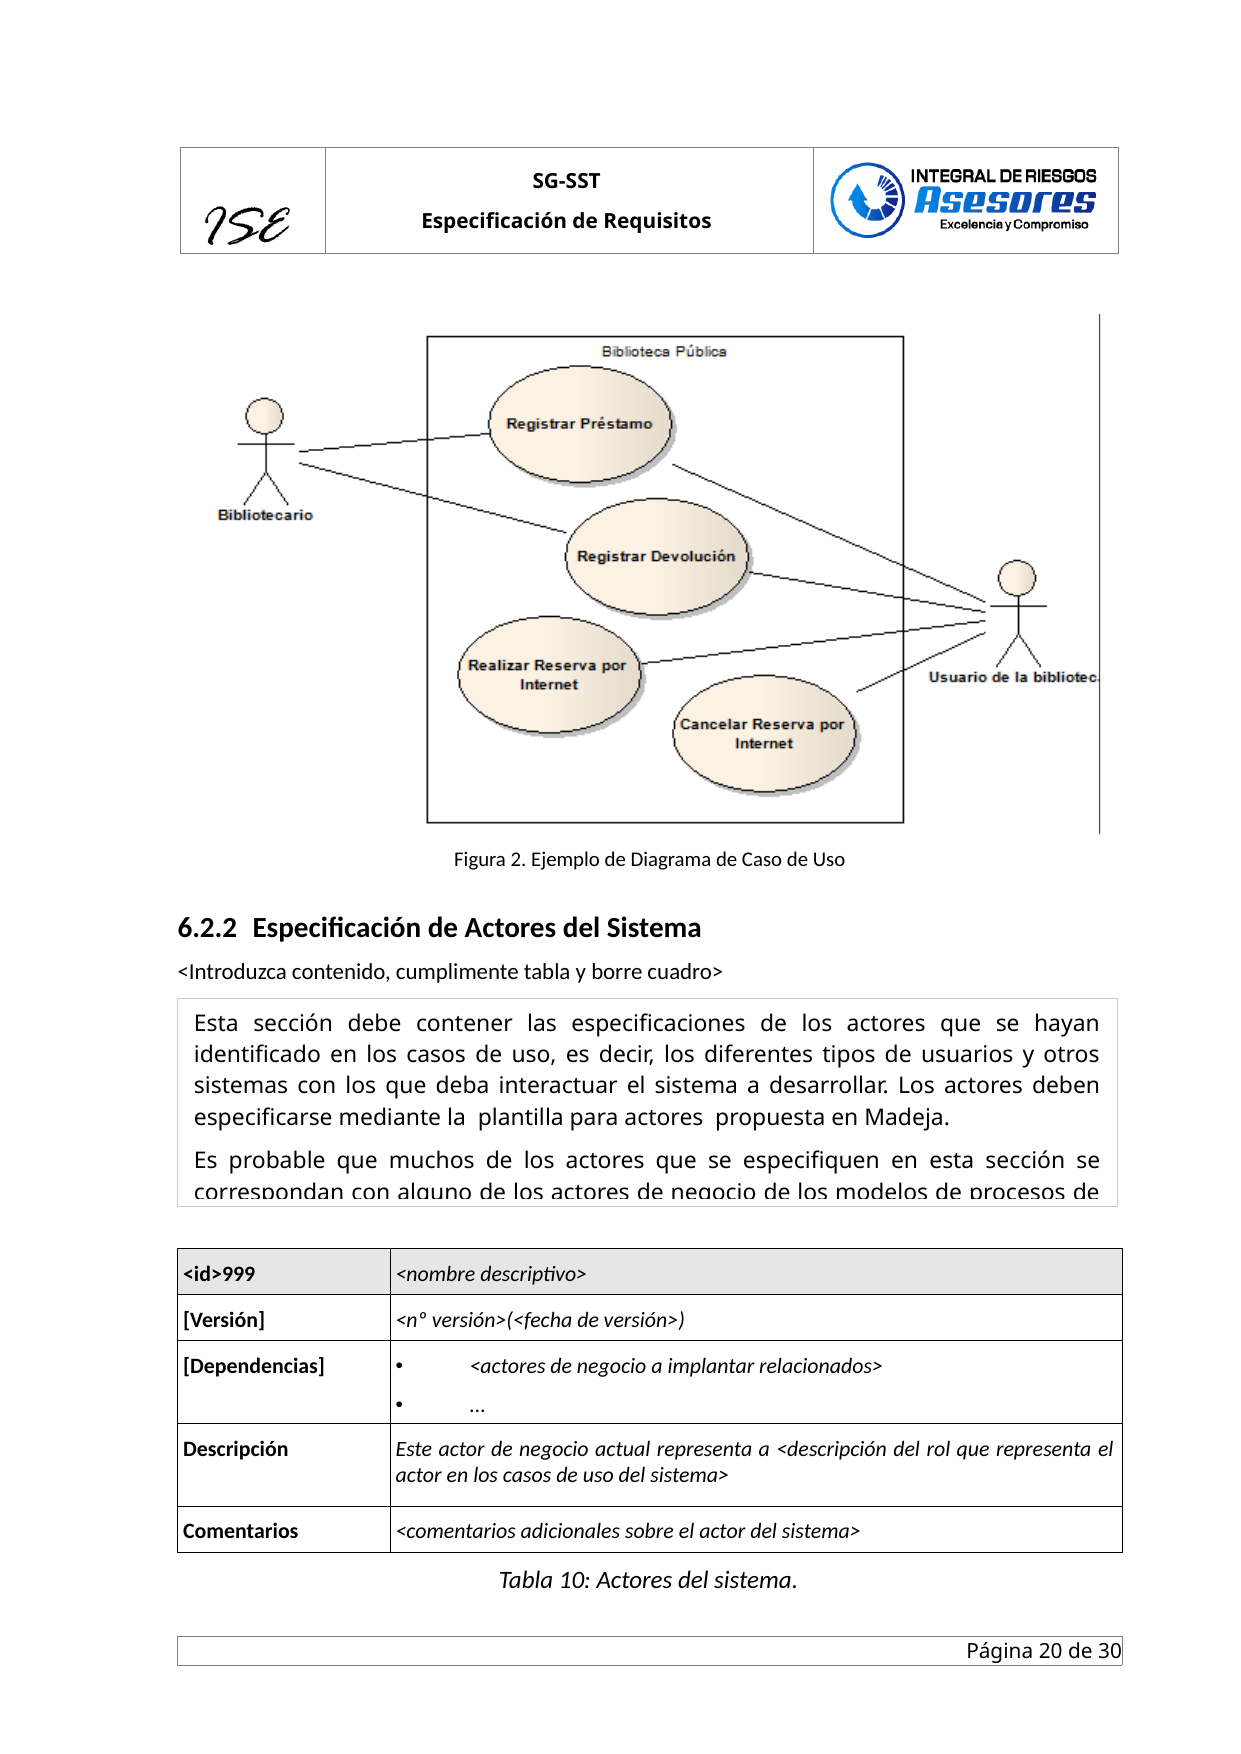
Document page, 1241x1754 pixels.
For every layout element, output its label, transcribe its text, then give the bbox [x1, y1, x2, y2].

table_header <nombre descriptivo> [391, 1249, 1122, 1294]
subtitle Especificación de Actores del Sistema [177, 909, 1122, 945]
text Tabla 10: Actores del sistema. [177, 1564, 1122, 1595]
table_cell <comentarios adicionales sobre el actor del sistema> [391, 1507, 1122, 1552]
table_cell Este actor de negocio actual representa a <descripción del rol que representa el actor en los casos de uso del sistema> [391, 1424, 1122, 1506]
table_header <id>999 [178, 1249, 390, 1294]
table_cell <nº versión>(<fecha de versión>) [391, 1295, 1122, 1340]
text Esta sección debe contener las especificaciones de los actores que se hayan identificado en los casos de uso, es decir, los diferentes tipos de usuarios y otros sistemas con los que deba interactuar el sistema a desarrollar. Los actores deben especificarse mediante la plantilla para actores propuesta en Madeja. [194, 1007, 1101, 1132]
table_cell <actores de negocio a implantar relacionados> ... [391, 1341, 1122, 1423]
table_cell Comentarios [178, 1507, 390, 1552]
table_cell Descripción [178, 1424, 390, 1506]
text Figura 2. Ejemplo de Diagrama de Caso de Uso [177, 282, 1122, 872]
text Es probable que muchos de los actores que se especifiquen en esta sección se correspondan con alguno de los actores de negocio de los modelos de procesos de negocio de las secciones 3.2.1 o 4.2.1. En ese caso, la especificación del actor de sistema en esta sección deberá trazarse hacia el actor de negocio oportuno. [194, 1144, 1101, 1198]
table_cell [Dependencias] [178, 1341, 390, 1423]
text <Introduzca contenido, cumplimente tabla y borre cuadro> [177, 957, 1122, 985]
table_cell [Versión] [178, 1295, 390, 1340]
